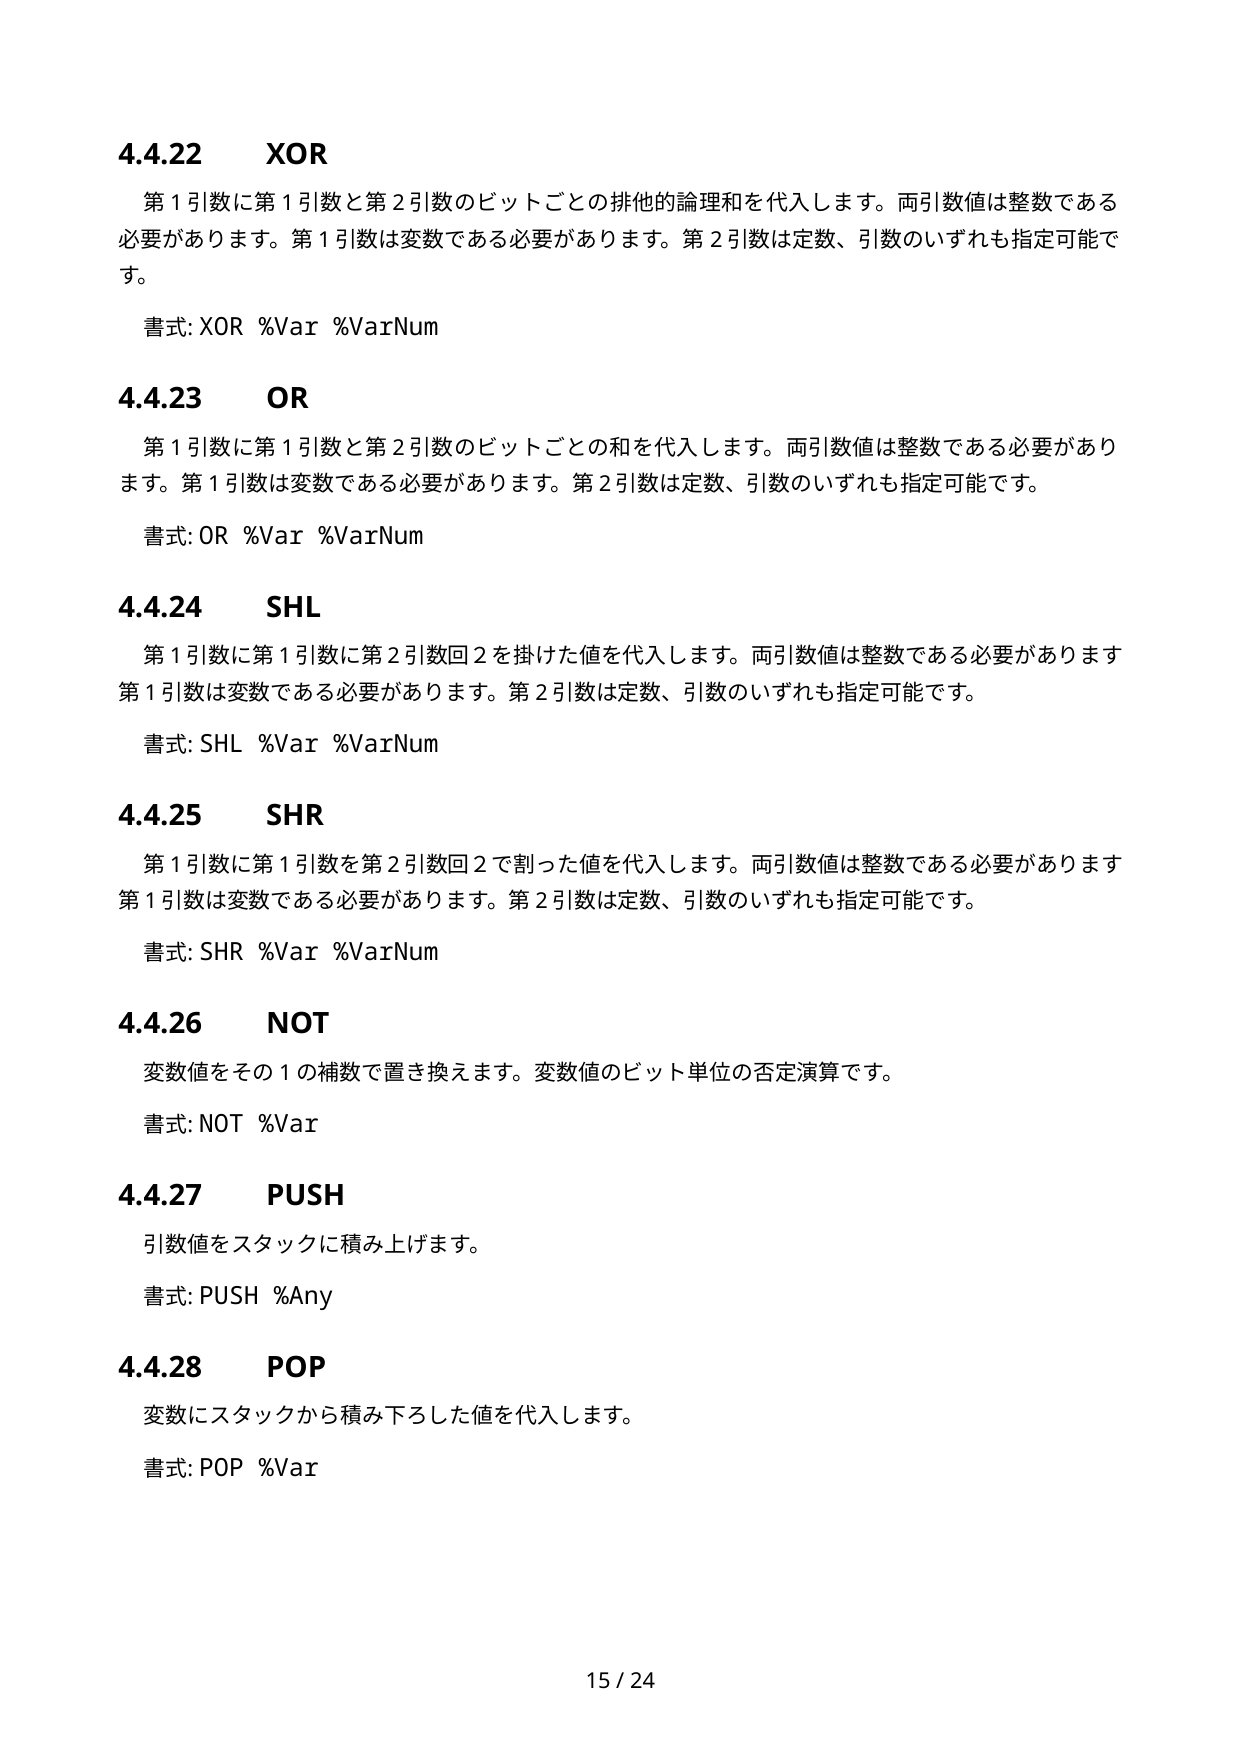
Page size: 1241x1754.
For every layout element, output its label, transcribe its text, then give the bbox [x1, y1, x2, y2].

subtitle POP [118, 1346, 1122, 1386]
subtitle SHL [118, 586, 1122, 626]
text 引数値をスタックに積み上げます。 [118, 1227, 1122, 1258]
subtitle PUSH [118, 1174, 1122, 1214]
text 第1引数に第1引数を第2引数回２で割った値を代入します。両引数値は整数である必要があります。第1引数は変数である必要があります。第2引数は定数、引数のいずれも指定可能です。 [118, 847, 1122, 915]
subtitle XOR [118, 133, 1122, 173]
subtitle SHR [118, 794, 1122, 834]
subtitle NOT [118, 1002, 1122, 1042]
text 書式: SHR %Var %VarNum [118, 934, 1122, 968]
text 変数にスタックから積み下ろした値を代入します。 [118, 1398, 1122, 1430]
subtitle OR [118, 377, 1122, 417]
text 第1引数に第1引数と第2引数のビットごとの和を代入します。両引数値は整数である必要があります。第1引数は変数である必要があります。第2引数は定数、引数のいずれも指定可能です。 [118, 430, 1122, 498]
text 書式: SHL %Var %VarNum [118, 726, 1122, 760]
text 第1引数に第1引数に第2引数回２を掛けた値を代入します。両引数値は整数である必要があります。第1引数は変数である必要があります。第2引数は定数、引数のいずれも指定可能です。 [118, 638, 1122, 706]
text 変数値をその1の補数で置き換えます。変数値のビット単位の否定演算です。 [118, 1055, 1122, 1087]
text 書式: OR %Var %VarNum [118, 517, 1122, 551]
text 書式: XOR %Var %VarNum [118, 309, 1122, 343]
text 書式: NOT %Var [118, 1106, 1122, 1140]
text 第1引数に第1引数と第2引数のビットごとの排他的論理和を代入します。両引数値は整数である必要があります。第1引数は変数である必要があります。第2引数は定数、引数のいずれも指定可能です。 [118, 185, 1122, 290]
text 書式: POP %Var [118, 1449, 1122, 1483]
text 書式: PUSH %Any [118, 1278, 1122, 1312]
